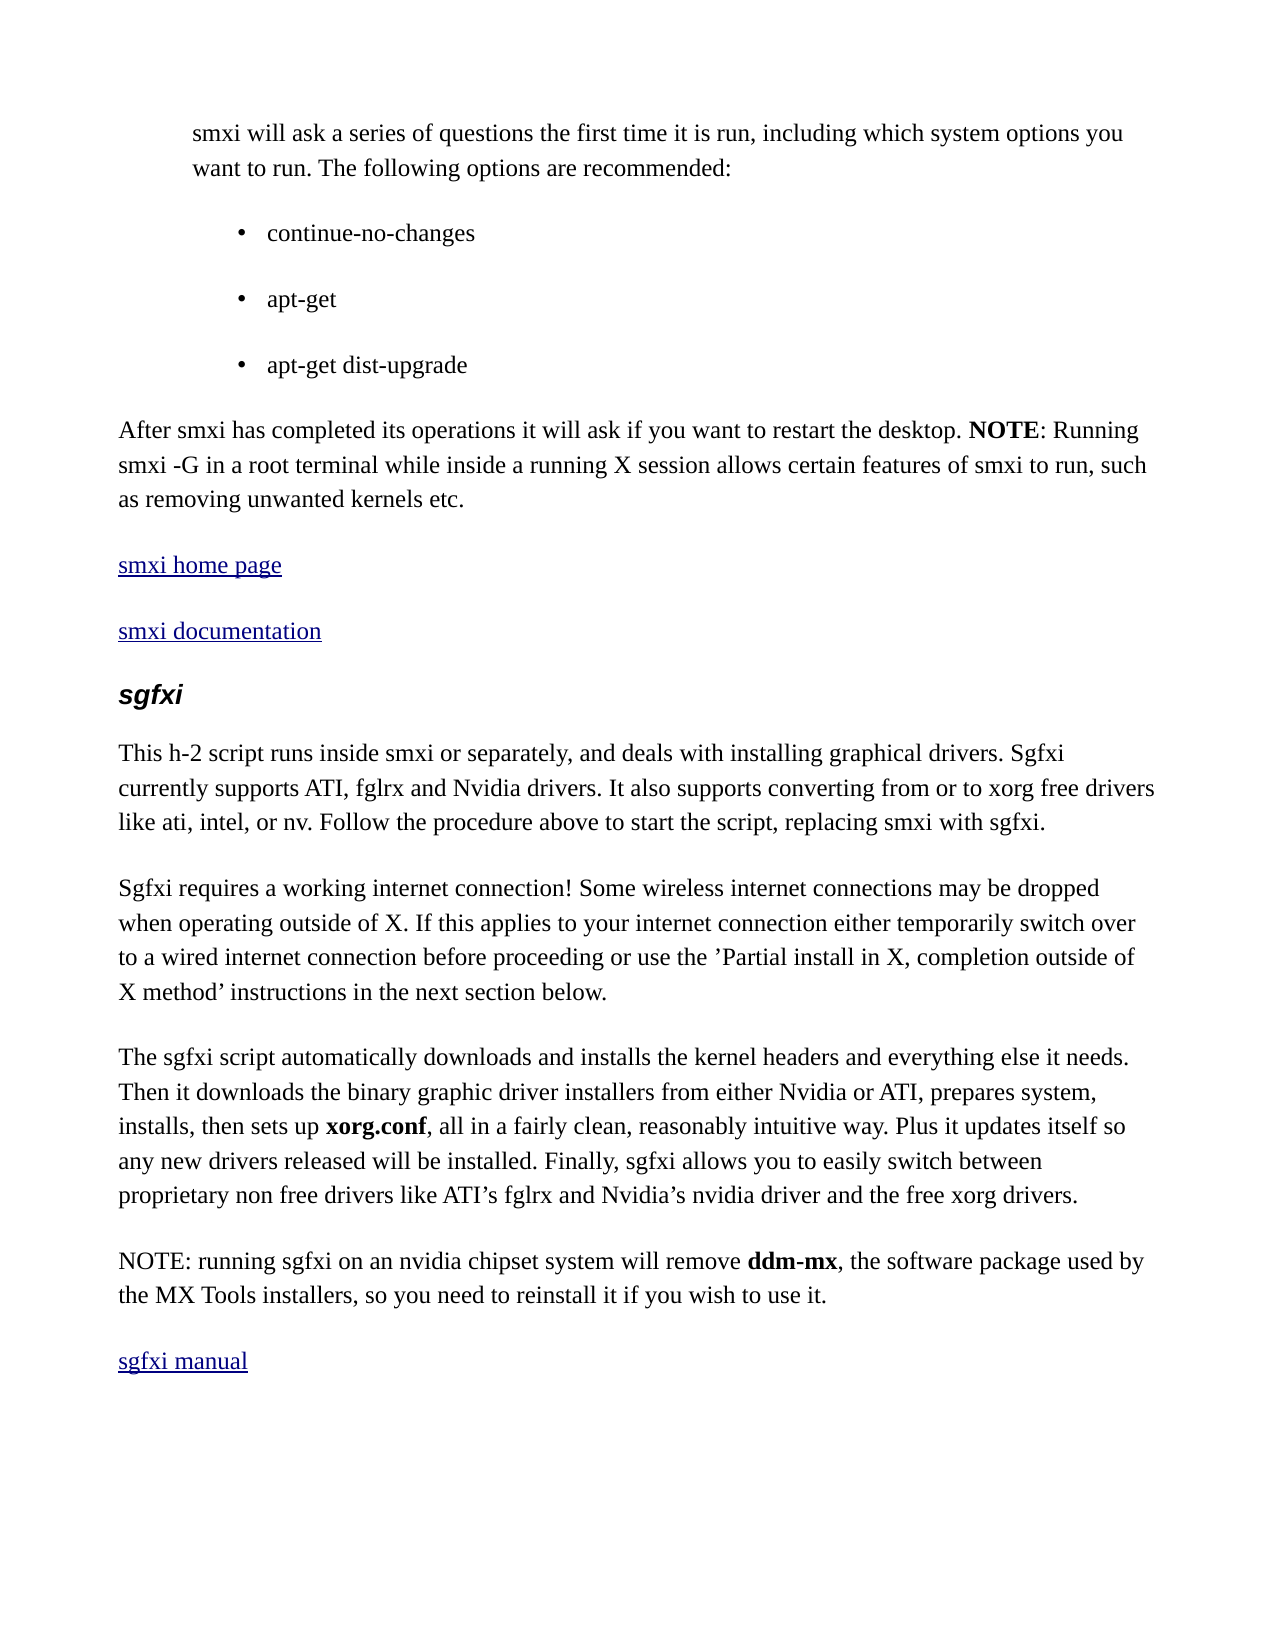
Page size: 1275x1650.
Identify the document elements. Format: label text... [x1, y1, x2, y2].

text sgfxi manual [118, 1346, 1157, 1375]
text The sgfxi script automatically downloads and installs the kernel headers and everything else it needs. Then it downloads the binary graphic driver installers from either Nvidia or ATI, prepares system, installs, then sets up xorg.conf, all in a fairly clean, reasonably intuitive way. Plus it updates itself so any new drivers released will be installed. Finally, sgfxi allows you to easily switch between proprietary non free drivers like ATI’s fglrx and Nvidia’s nvidia driver and the free xorg drivers. [118, 1042, 1157, 1209]
list apt-get dist-upgrade [237, 350, 1157, 378]
text smxi home page [118, 550, 1157, 579]
text Sgfxi requires a working internet connection! Some wireless internet connections may be dropped when operating outside of X. If this applies to your internet connection either temporarily switch over to a wired internet connection before proceeding or use the ’Partial install in X, completion outside of X method’ instructions in the next section below. [118, 873, 1157, 1005]
text After smxi has completed its operations it will ask if you want to restart the desktop. NOTE: Running smxi -G in a root terminal while inside a running X session allows certain features of smxi to run, such as removing unwanted kernels etc. [118, 416, 1157, 513]
list apt-get [237, 284, 1157, 313]
list continue-no-changes [237, 218, 1157, 247]
text This h-2 script runs inside smxi or separately, and deals with installing graphical drivers. Sgfxi currently supports ATI, fglrx and Nvidia drivers. It also supports converting from or to xorg free drivers like ati, intel, or nv. Follow the procedure above to start the script, replacing smxi with sgfxi. [118, 738, 1157, 836]
text smxi documentation [118, 616, 1157, 645]
subtitle sgfxi [118, 678, 1157, 710]
text smxi will ask a series of questions the first time it is run, including which system options you want to run. The following options are recommended: [118, 118, 1157, 181]
text NOTE: running sgfxi on an nvidia chipset system will remove ddm-mx, the software package used by the MX Tools installers, so you need to reinstall it if you wish to use it. [118, 1246, 1157, 1309]
